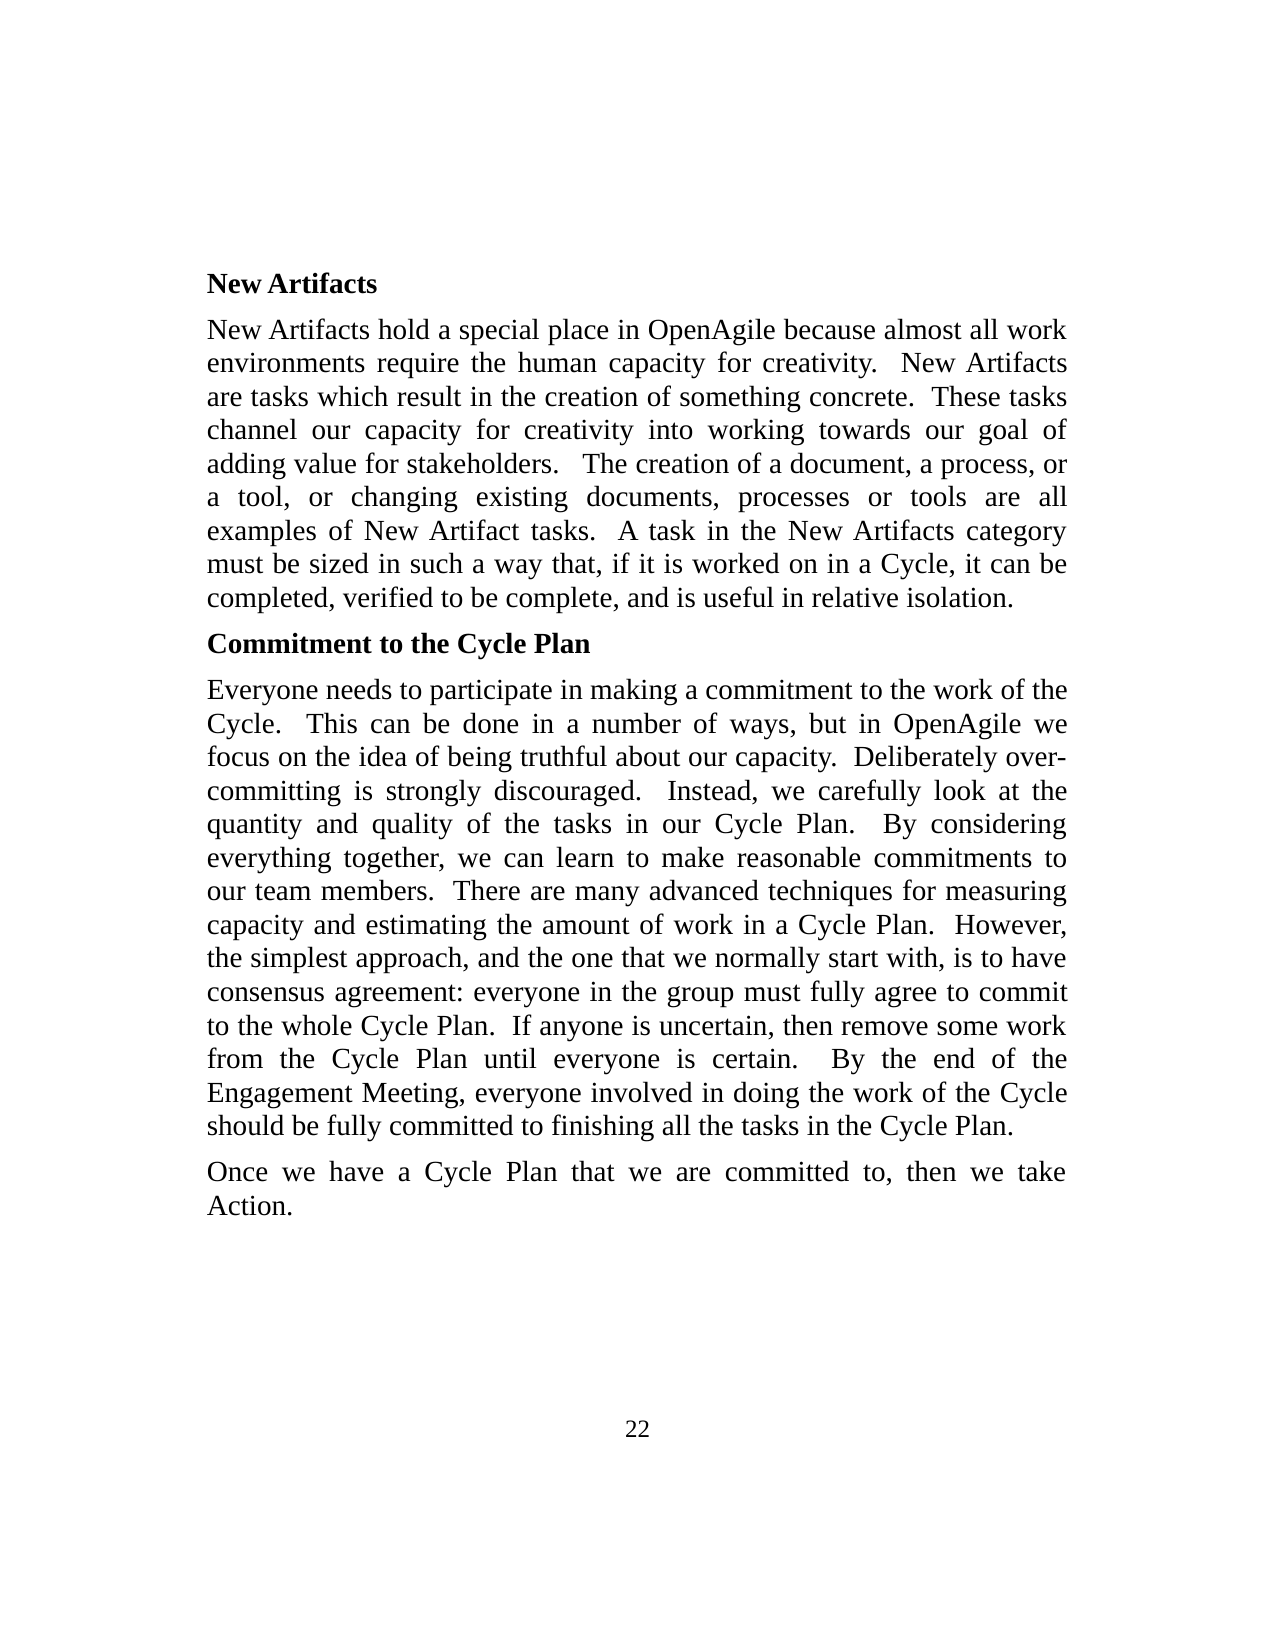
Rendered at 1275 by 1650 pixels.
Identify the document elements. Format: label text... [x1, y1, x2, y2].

text Once we have a Cycle Plan that we are committed to, then we take Action. [207, 1154, 1068, 1221]
text New Artifacts hold a special place in OpenAgile because almost all work environments require the human capacity for creativity. New Artifacts are tasks which result in the creation of something concrete. These tasks channel our capacity for creativity into working towards our goal of adding value for stakeholders. The creation of a document, a process, or a tool, or changing existing documents, processes or tools are all examples of New Artifact tasks. A task in the New Artifacts category must be sized in such a way that, if it is worked on in a Cycle, it can be completed, verified to be complete, and is useful in relative isolation. [207, 312, 1068, 614]
text Everyone needs to participate in making a commitment to the work of the Cycle. This can be done in a number of ways, but in OpenAgile we focus on the idea of being truthful about our capacity. Deliberately over-committing is strongly discouraged. Instead, we carefully look at the quantity and quality of the tasks in our Cycle Plan. By considering everything together, we can learn to make reasonable commitments to our team members. There are many advanced techniques for measuring capacity and estimating the amount of work in a Cycle Plan. However, the simplest approach, and the one that we normally start with, is to have consensus agreement: everyone in the group must fully agree to commit to the whole Cycle Plan. If anyone is uncertain, then remove some work from the Cycle Plan until everyone is certain. By the end of the Engagement Meeting, everyone involved in doing the work of the Cycle should be fully committed to finishing all the tasks in the Cycle Plan. [207, 672, 1068, 1142]
text New Artifacts [207, 266, 1068, 299]
text Commitment to the Cycle Plan [207, 626, 1068, 660]
